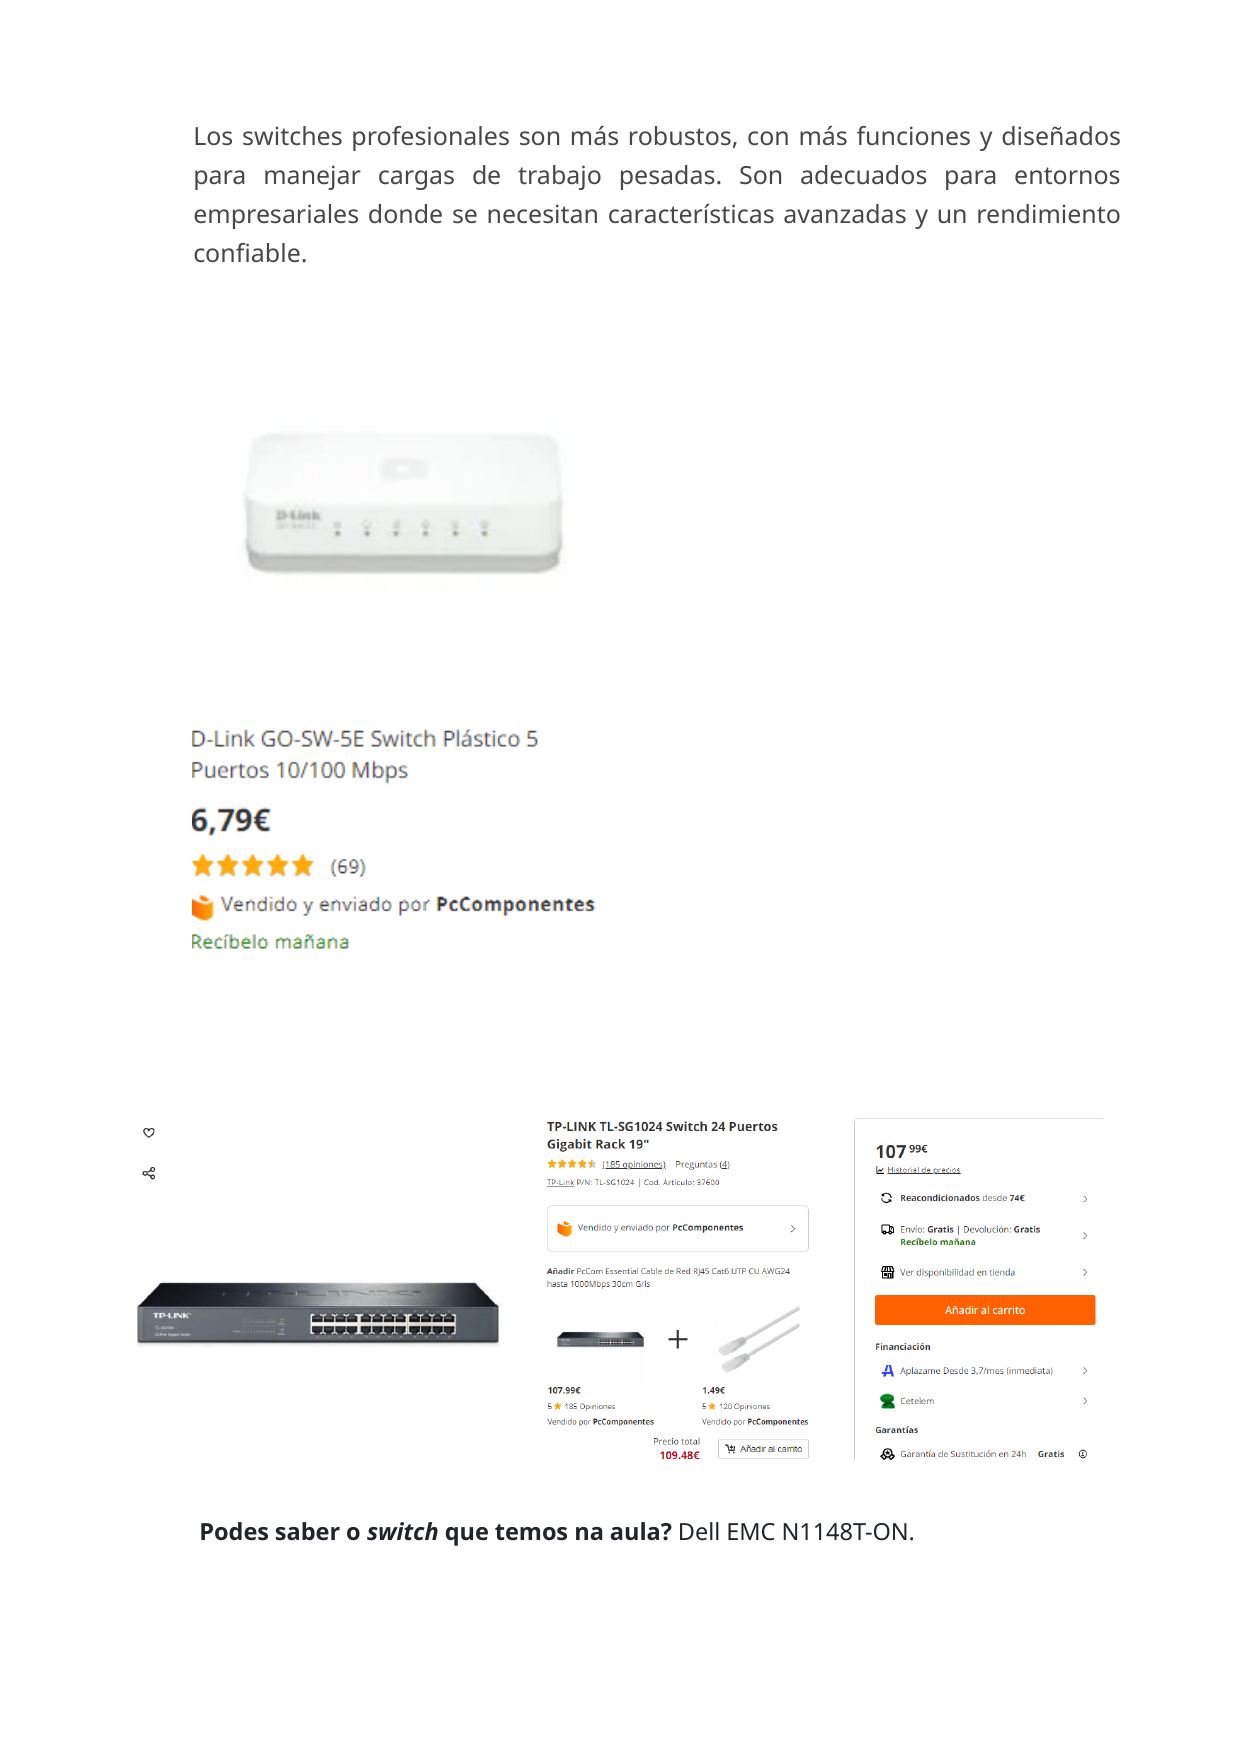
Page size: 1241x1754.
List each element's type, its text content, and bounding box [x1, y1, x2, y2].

picture [192, 407, 614, 966]
picture [136, 1113, 1104, 1460]
list Podes saber o switch que temos na aula? Dell EMC N1148T-ON. [156, 1515, 1122, 1547]
list Los switches profesionales son más robustos, con más funciones y diseñados para manejar cargas de trabajo pesadas. Son adecuados para entornos empresariales donde se necesitan características avanzadas y un rendimiento confiable. [156, 118, 1122, 270]
